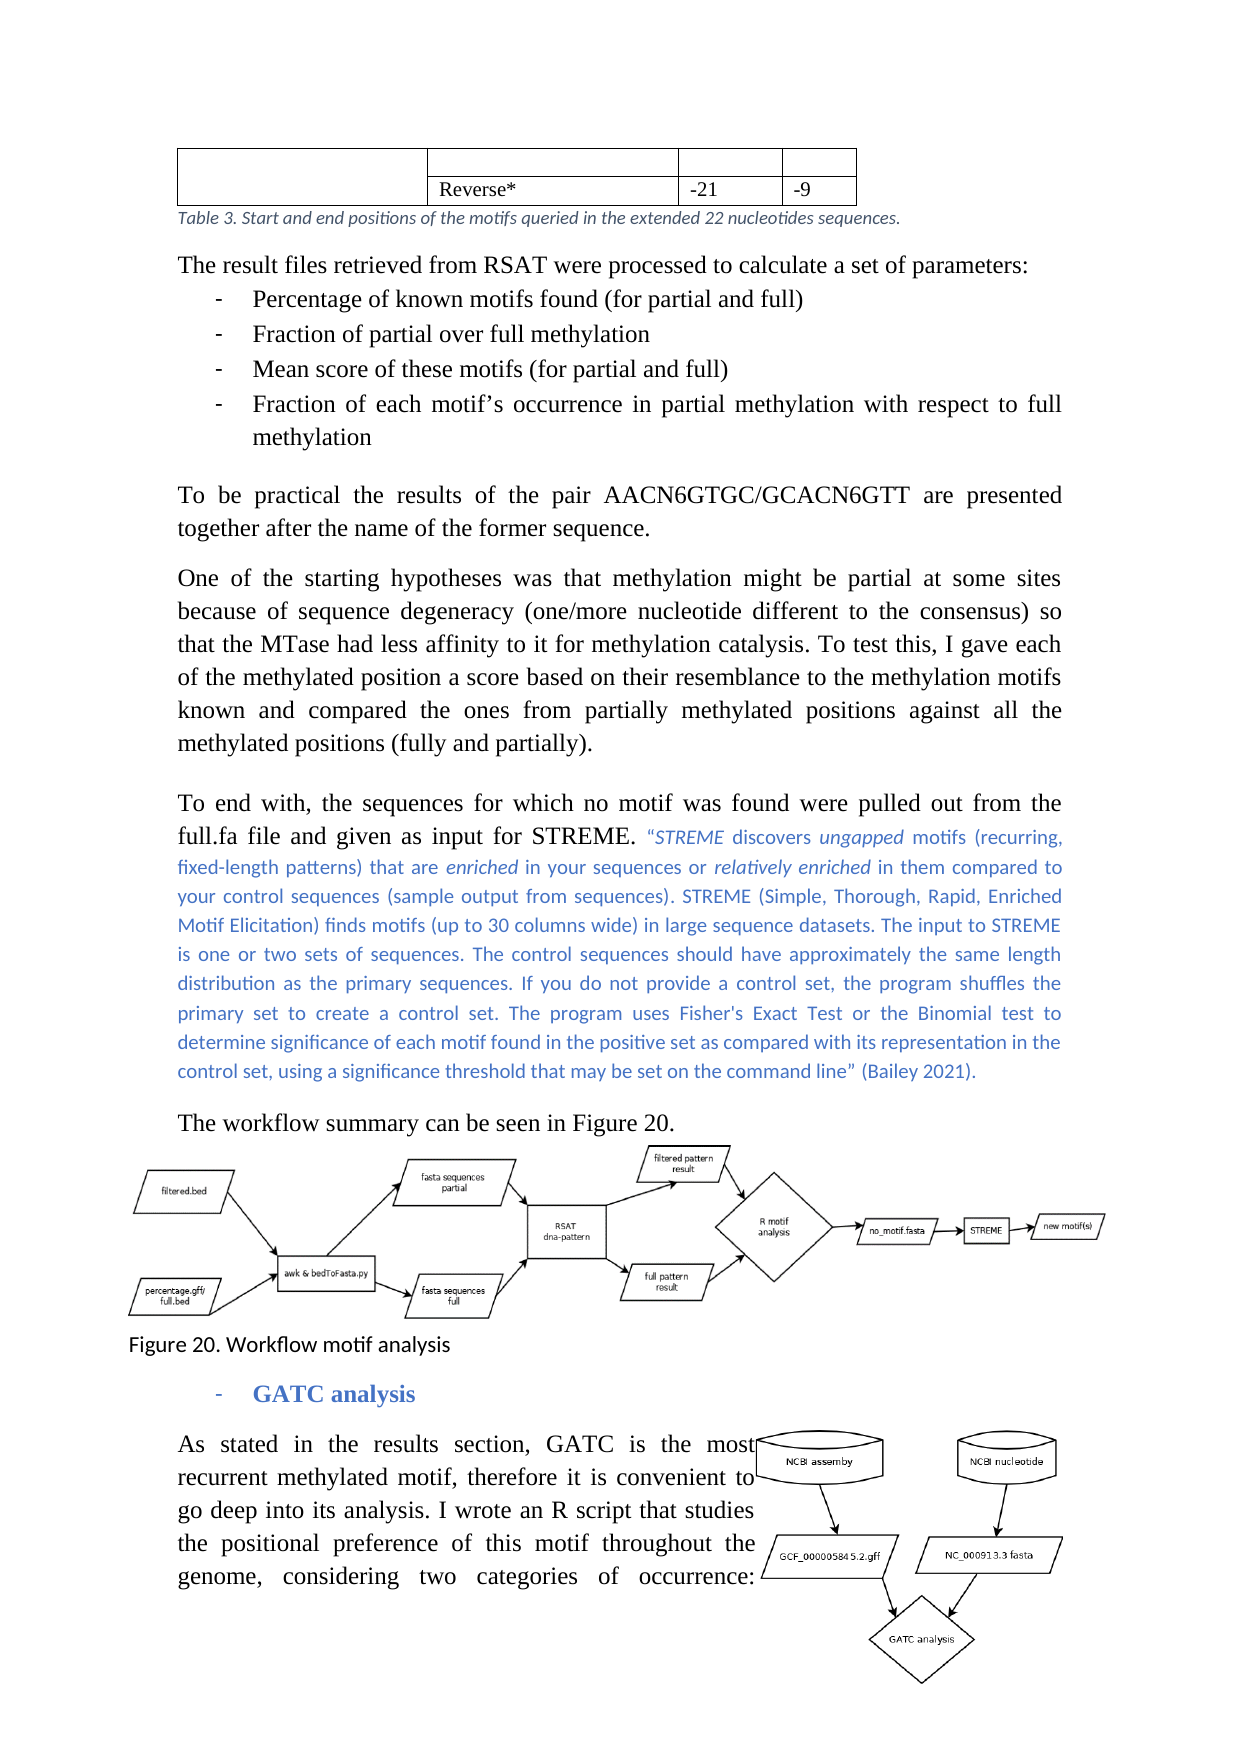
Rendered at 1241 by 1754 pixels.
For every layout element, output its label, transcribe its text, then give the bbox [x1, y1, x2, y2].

text The workflow summary can be seen in Figure 20. [177, 1108, 1063, 1137]
list Percentage of known motifs found (for partial and full) [215, 283, 1063, 313]
table_cell [679, 149, 782, 176]
table_cell -9 [783, 177, 856, 205]
text Table 3. Start and end positions of the motifs queried in the extended 22 nucleotides sequences. [177, 206, 1063, 229]
text One of the starting hypotheses was that methylation might be partial at some sites because of sequence degeneracy (one/more nucleotide different to the consensus) so that the MTase had less affinity to it for methylation catalysis. To test this, I gave each of the methylated position a score based on their resemblance to the methylation motifs known and compared the ones from partially methylated positions against all the methylated positions (fully and partially). [177, 563, 1063, 757]
list Fraction of partial over full methylation [215, 318, 1063, 348]
text To end with, the sequences for which no motif was found were pulled out from the full.fa file and given as input for STREME. “STREME discovers ungapped motifs (recurring, fixed-length patterns) that are enriched in your sequences or relatively enriched in them compared to your control sequences (sample output from sequences). STREME (Simple, Thorough, Rapid, Enriched Motif Elicitation) finds motifs (up to 30 columns wide) in large sequence datasets. The input to STREME is one or two sets of sequences. The control sequences should have approximately the same length distribution as the primary sequences. If you do not provide a control set, the program shuffles the primary set to create a control set. The program uses Fisher's Exact Test or the Binomial test to determine significance of each motif found in the positive set as compared with its representation in the control set, using a significance threshold that may be set on the command line” (Bailey 2021). [177, 788, 1063, 1083]
text The result files retrieved from RSAT were processed to calculate a set of parameters: [177, 250, 1063, 278]
list Mean score of these motifs (for partial and full) [215, 353, 1063, 383]
table_cell [783, 149, 856, 176]
list Fraction of each motif’s occurrence in partial methylation with respect to full methylation [215, 388, 1063, 451]
text To be practical the results of the pair AACN6GTGC/GCACN6GTT are presented together after the name of the former sequence. [177, 481, 1063, 542]
table_cell [178, 149, 427, 205]
table_cell [428, 149, 678, 176]
table_cell Reverse* [428, 177, 678, 205]
text As stated in the results section, GATC is the most recurrent methylated motif, therefore it is convenient to go deep into its analysis. I wrote an R script that studies the positional preference of this motif throughout the genome, considering two categories of occurrence: [177, 1429, 1063, 1590]
list GATC analysis [215, 1319, 1063, 1408]
table_cell -21 [679, 177, 782, 205]
